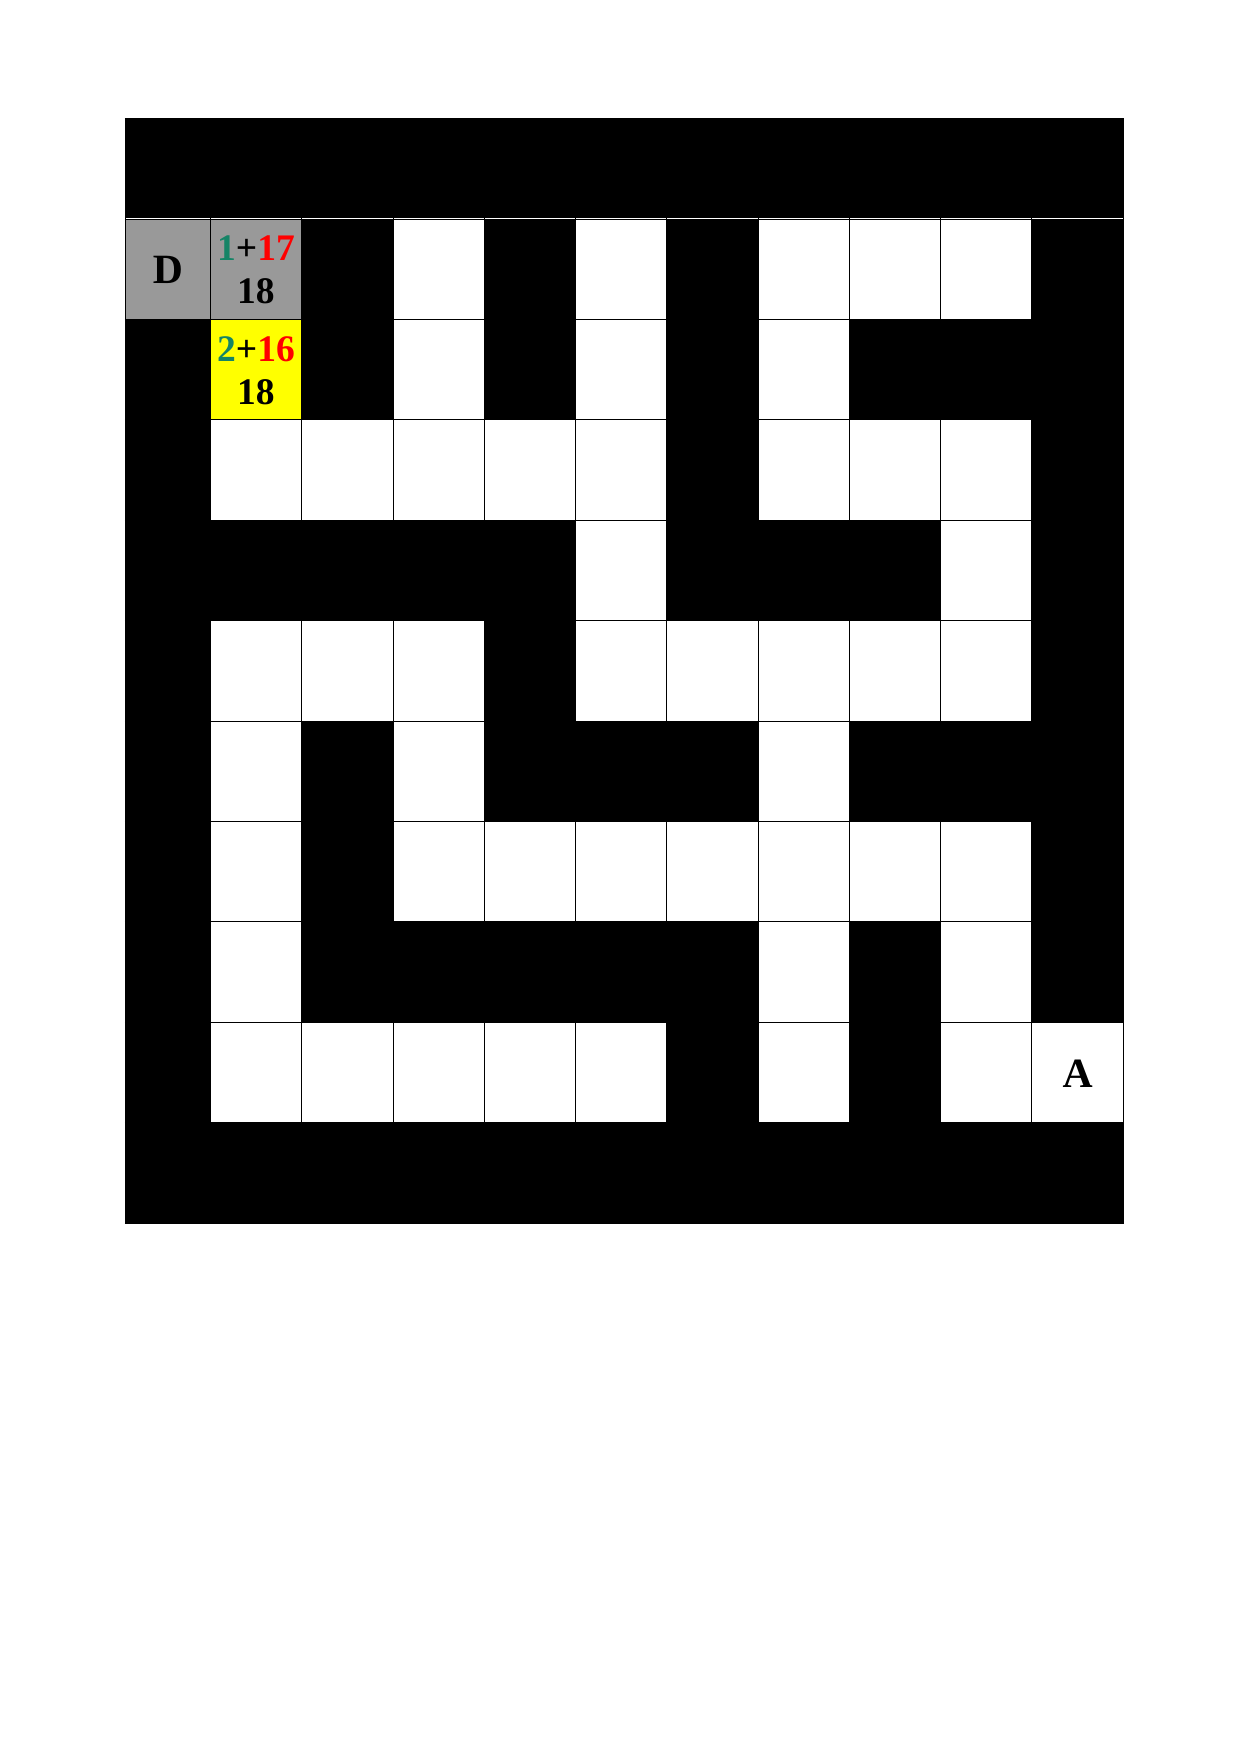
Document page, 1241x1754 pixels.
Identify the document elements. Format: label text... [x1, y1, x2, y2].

table_cell [485, 320, 575, 419]
table_cell [302, 922, 393, 1022]
table_cell [485, 822, 575, 921]
table_cell [850, 1023, 940, 1122]
table_cell [850, 320, 940, 419]
table_cell [211, 521, 301, 620]
table_cell [759, 1123, 849, 1223]
table_cell [941, 722, 1031, 821]
table_cell [941, 822, 1031, 921]
table_cell [759, 220, 849, 319]
table_cell [485, 220, 575, 319]
table_cell [1032, 621, 1123, 721]
table_cell 2+16 18 [211, 320, 301, 419]
table_cell [485, 1023, 575, 1122]
table_cell [941, 420, 1031, 520]
table_cell [941, 922, 1031, 1022]
table_header [576, 119, 666, 218]
table_cell [941, 621, 1031, 721]
table_cell [126, 521, 210, 620]
table_cell [1032, 822, 1123, 921]
table_cell [576, 621, 666, 721]
table_cell [394, 320, 484, 419]
table_cell [302, 722, 393, 821]
table_header [667, 119, 758, 218]
table_cell [126, 621, 210, 721]
table_cell [850, 621, 940, 721]
table_cell [394, 220, 484, 319]
table_cell [1032, 1123, 1123, 1223]
table_cell [850, 420, 940, 520]
table_cell [667, 521, 758, 620]
table_cell [667, 621, 758, 721]
table_cell [126, 420, 210, 520]
table_cell [485, 922, 575, 1022]
table_cell [850, 1123, 940, 1223]
table_cell [485, 1123, 575, 1223]
table_cell [211, 922, 301, 1022]
table_cell [394, 1023, 484, 1122]
table_cell [302, 220, 393, 319]
table_cell [941, 320, 1031, 419]
table_cell [759, 320, 849, 419]
table_cell [759, 722, 849, 821]
table_header [302, 119, 393, 218]
table_cell [576, 420, 666, 520]
table_cell [667, 922, 758, 1022]
table_cell [302, 822, 393, 921]
table_cell [667, 722, 758, 821]
table_cell [211, 420, 301, 520]
table_cell [394, 822, 484, 921]
table_cell [485, 621, 575, 721]
table_cell [1032, 521, 1123, 620]
table_cell [302, 420, 393, 520]
table_cell [941, 1123, 1031, 1223]
table_cell [394, 420, 484, 520]
table_cell [759, 822, 849, 921]
table_cell [394, 621, 484, 721]
table_cell [302, 1123, 393, 1223]
table_cell A [1032, 1023, 1123, 1122]
table_cell [576, 220, 666, 319]
table_header [394, 119, 484, 218]
table_cell [667, 1123, 758, 1223]
table_cell [576, 521, 666, 620]
table_cell [759, 922, 849, 1022]
table_cell [302, 521, 393, 620]
table_cell [850, 922, 940, 1022]
table_cell [1032, 922, 1123, 1022]
table_cell [126, 320, 210, 419]
table_cell [1032, 420, 1123, 520]
table_cell [126, 822, 210, 921]
table_header [126, 119, 210, 218]
table_cell D [126, 220, 210, 319]
table_cell [394, 1123, 484, 1223]
table_cell [576, 1023, 666, 1122]
table_cell [576, 320, 666, 419]
table_cell [485, 420, 575, 520]
table_cell [850, 220, 940, 319]
table_cell [126, 922, 210, 1022]
table_cell [576, 722, 666, 821]
table_cell [485, 521, 575, 620]
table_cell [126, 1023, 210, 1122]
table_cell [211, 621, 301, 721]
table_cell [211, 822, 301, 921]
table_cell [211, 1023, 301, 1122]
table_cell [1032, 220, 1123, 319]
table_cell [667, 822, 758, 921]
table_header [485, 119, 575, 218]
table_cell [1032, 320, 1123, 419]
table_header [211, 119, 301, 218]
table_cell [1032, 722, 1123, 821]
table_cell [126, 1123, 210, 1223]
table_cell [759, 1023, 849, 1122]
table_cell [667, 220, 758, 319]
table_cell [302, 621, 393, 721]
table_cell [759, 621, 849, 721]
table_header [850, 119, 940, 218]
table_cell [394, 722, 484, 821]
table_cell [211, 722, 301, 821]
table_cell [302, 1023, 393, 1122]
table_cell [211, 1123, 301, 1223]
table_cell [850, 521, 940, 620]
table_cell [667, 420, 758, 520]
table_cell 1+17 18 [211, 220, 301, 319]
table_cell [485, 722, 575, 821]
table_cell [850, 722, 940, 821]
table_header [759, 119, 849, 218]
table_cell [941, 220, 1031, 319]
table_cell [667, 320, 758, 419]
table_cell [667, 1023, 758, 1122]
table_header [941, 119, 1031, 218]
table_cell [394, 922, 484, 1022]
table_header [1032, 119, 1123, 218]
table_cell [576, 922, 666, 1022]
table_cell [126, 722, 210, 821]
table_cell [394, 521, 484, 620]
table_cell [759, 420, 849, 520]
table_cell [302, 320, 393, 419]
table_cell [941, 1023, 1031, 1122]
table_cell [576, 822, 666, 921]
table_cell [850, 822, 940, 921]
table_cell [576, 1123, 666, 1223]
table_cell [759, 521, 849, 620]
table_cell [941, 521, 1031, 620]
